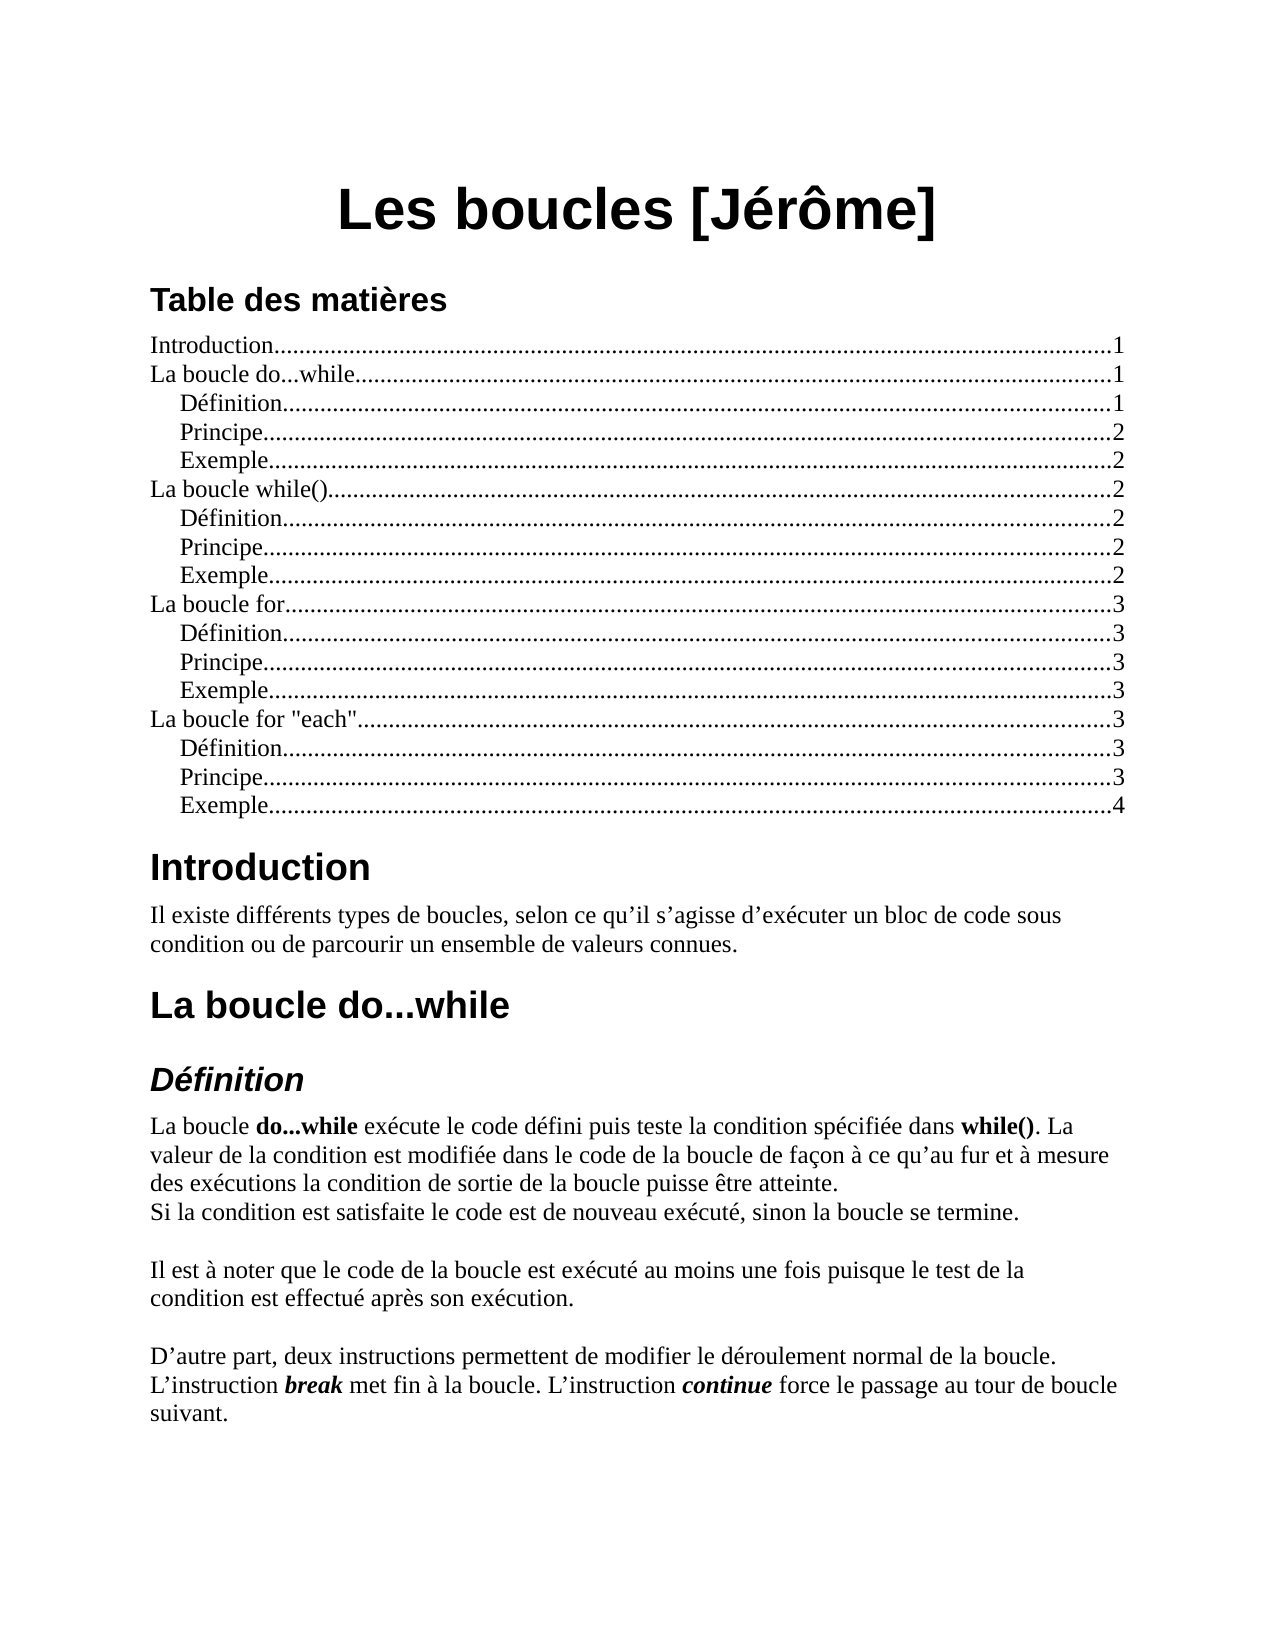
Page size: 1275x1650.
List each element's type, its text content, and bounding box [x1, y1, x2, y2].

subtitle Définition [150, 1060, 1125, 1098]
text Principe 2 [179, 532, 1125, 561]
text Exemple 4 [179, 791, 1125, 819]
text D’autre part, deux instructions permettent de modifier le déroulement normal de la boucle. L’instruction break met fin à la boucle. L’instruction continue force le passage au tour de boucle suivant. [150, 1341, 1125, 1427]
text Exemple 2 [179, 446, 1125, 474]
text Définition 3 [179, 618, 1125, 647]
text Principe 3 [179, 762, 1125, 791]
text Exemple 3 [179, 676, 1125, 704]
text Principe 3 [179, 647, 1125, 676]
text Si la condition est satisfaite le code est de nouveau exécuté, sinon la boucle se termine. [150, 1197, 1125, 1226]
subtitle Introduction [150, 844, 1125, 888]
text La boucle for "each" 3 [150, 704, 1125, 733]
text Exemple 2 [179, 561, 1125, 589]
subtitle Table des matières [150, 279, 1125, 318]
text Il existe différents types de boucles, selon ce qu’il s’agisse d’exécuter un bloc de code sous condition ou de parcourir un ensemble de valeurs connues. [150, 900, 1125, 958]
text La boucle do...while 1 [150, 359, 1125, 388]
list La boucle do...while exécute le code défini puis teste la condition spécifiée dans while(). La valeur de la condition est modifiée dans le code de la boucle de façon à ce qu’au fur et à mesure des exécutions la condition de sortie de la boucle puisse être atteinte. [150, 1111, 1125, 1197]
text La boucle while() 2 [150, 474, 1125, 503]
text La boucle for 3 [150, 589, 1125, 618]
text Définition 1 [179, 388, 1125, 417]
subtitle La boucle do...while [150, 983, 1125, 1027]
text Définition 2 [179, 503, 1125, 532]
text Introduction 1 [150, 331, 1125, 359]
text Principe 2 [179, 417, 1125, 446]
title Les boucles [Jérôme] [150, 175, 1125, 242]
text Définition 3 [179, 733, 1125, 762]
text Il est à noter que le code de la boucle est exécuté au moins une fois puisque le test de la condition est effectué après son exécution. [150, 1255, 1125, 1312]
